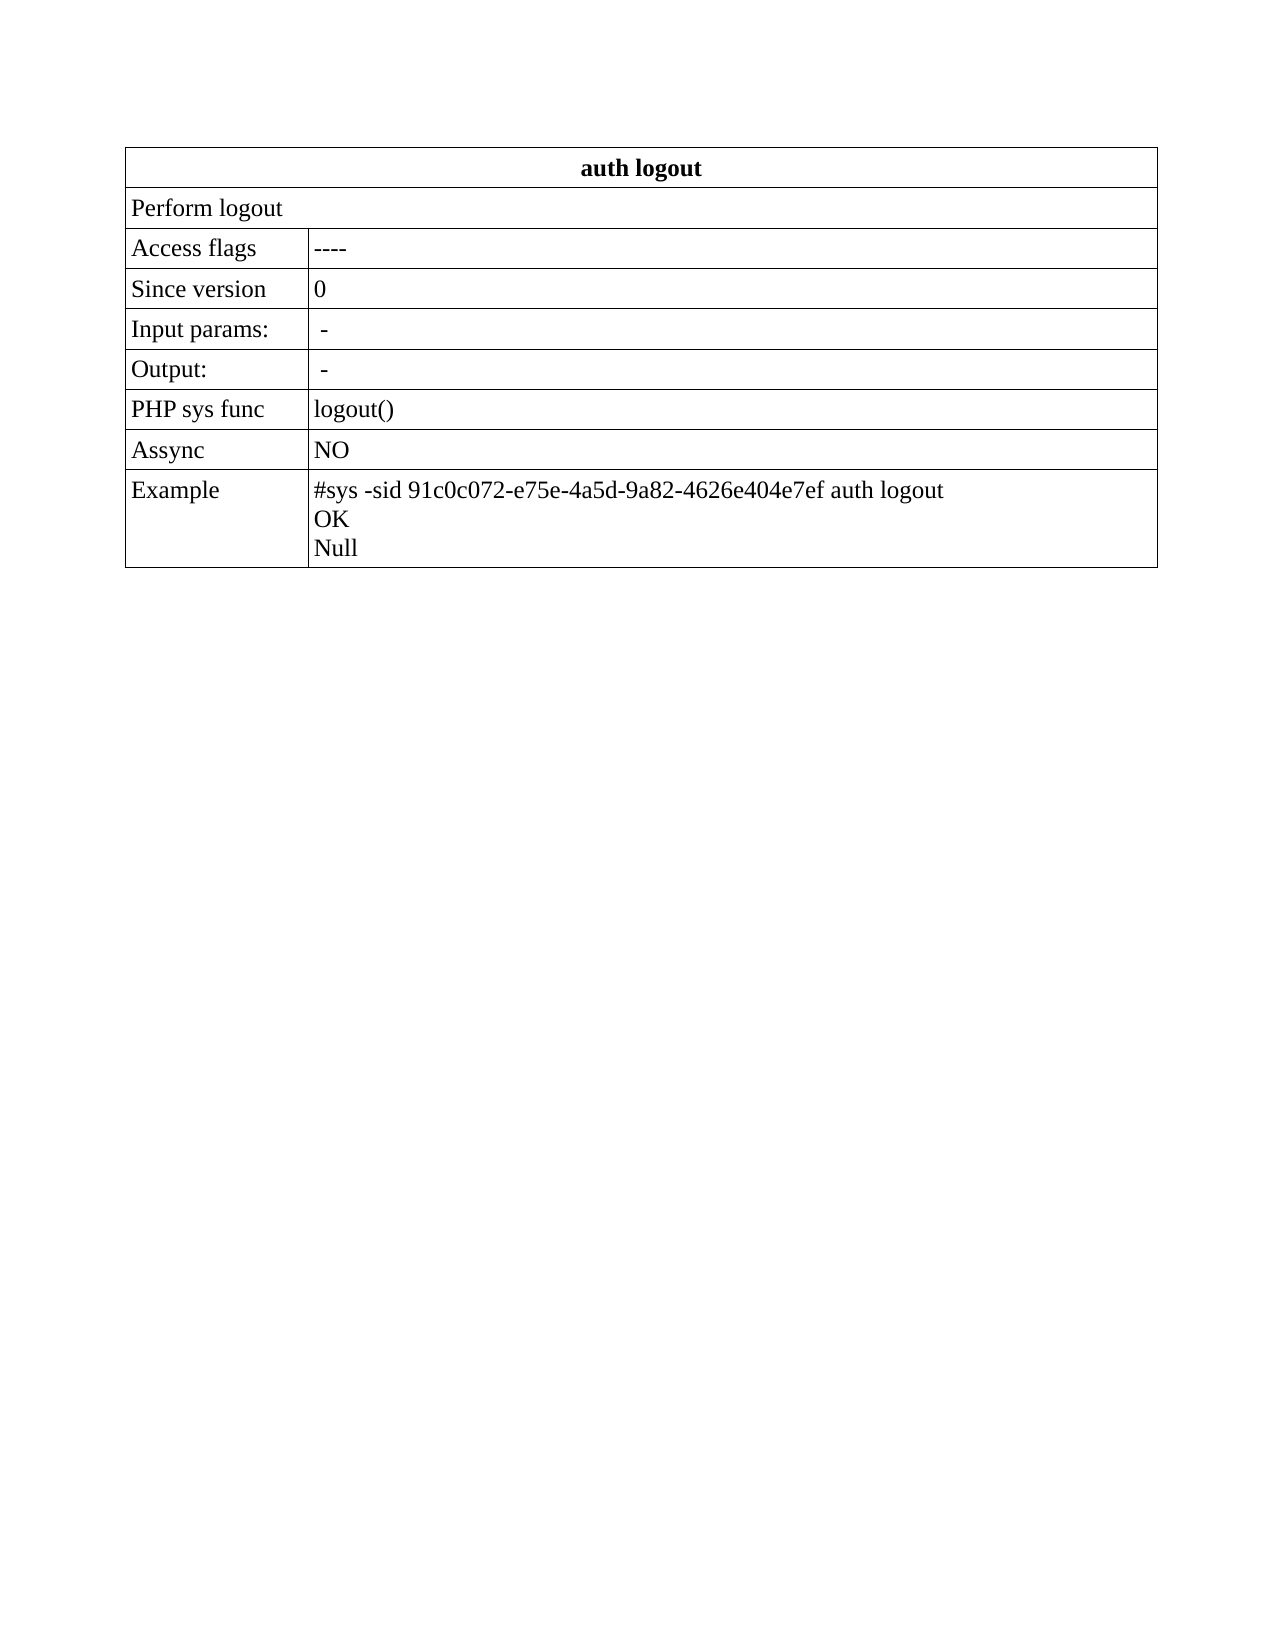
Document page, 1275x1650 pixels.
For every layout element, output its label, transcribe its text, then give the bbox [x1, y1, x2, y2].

table_cell logout() [309, 390, 1157, 429]
table_cell Access flags [126, 229, 308, 268]
table_cell Perform logout [126, 188, 1157, 227]
table_cell NO [309, 430, 1157, 469]
table_cell #sys -sid 91c0c072-e75e-4a5d-9a82-4626e404e7ef auth logout OK Null [309, 470, 1157, 567]
table_cell Assync [126, 430, 308, 469]
table_cell 0 [309, 269, 1157, 308]
table_cell ---- [309, 229, 1157, 268]
table_cell Example [126, 470, 308, 567]
table_cell - [309, 309, 1157, 348]
table_cell Output: [126, 350, 308, 389]
table_cell Input params: [126, 309, 308, 348]
table_cell - [309, 350, 1157, 389]
table_cell Since version [126, 269, 308, 308]
table_header auth logout [126, 148, 1157, 187]
table_cell PHP sys func [126, 390, 308, 429]
